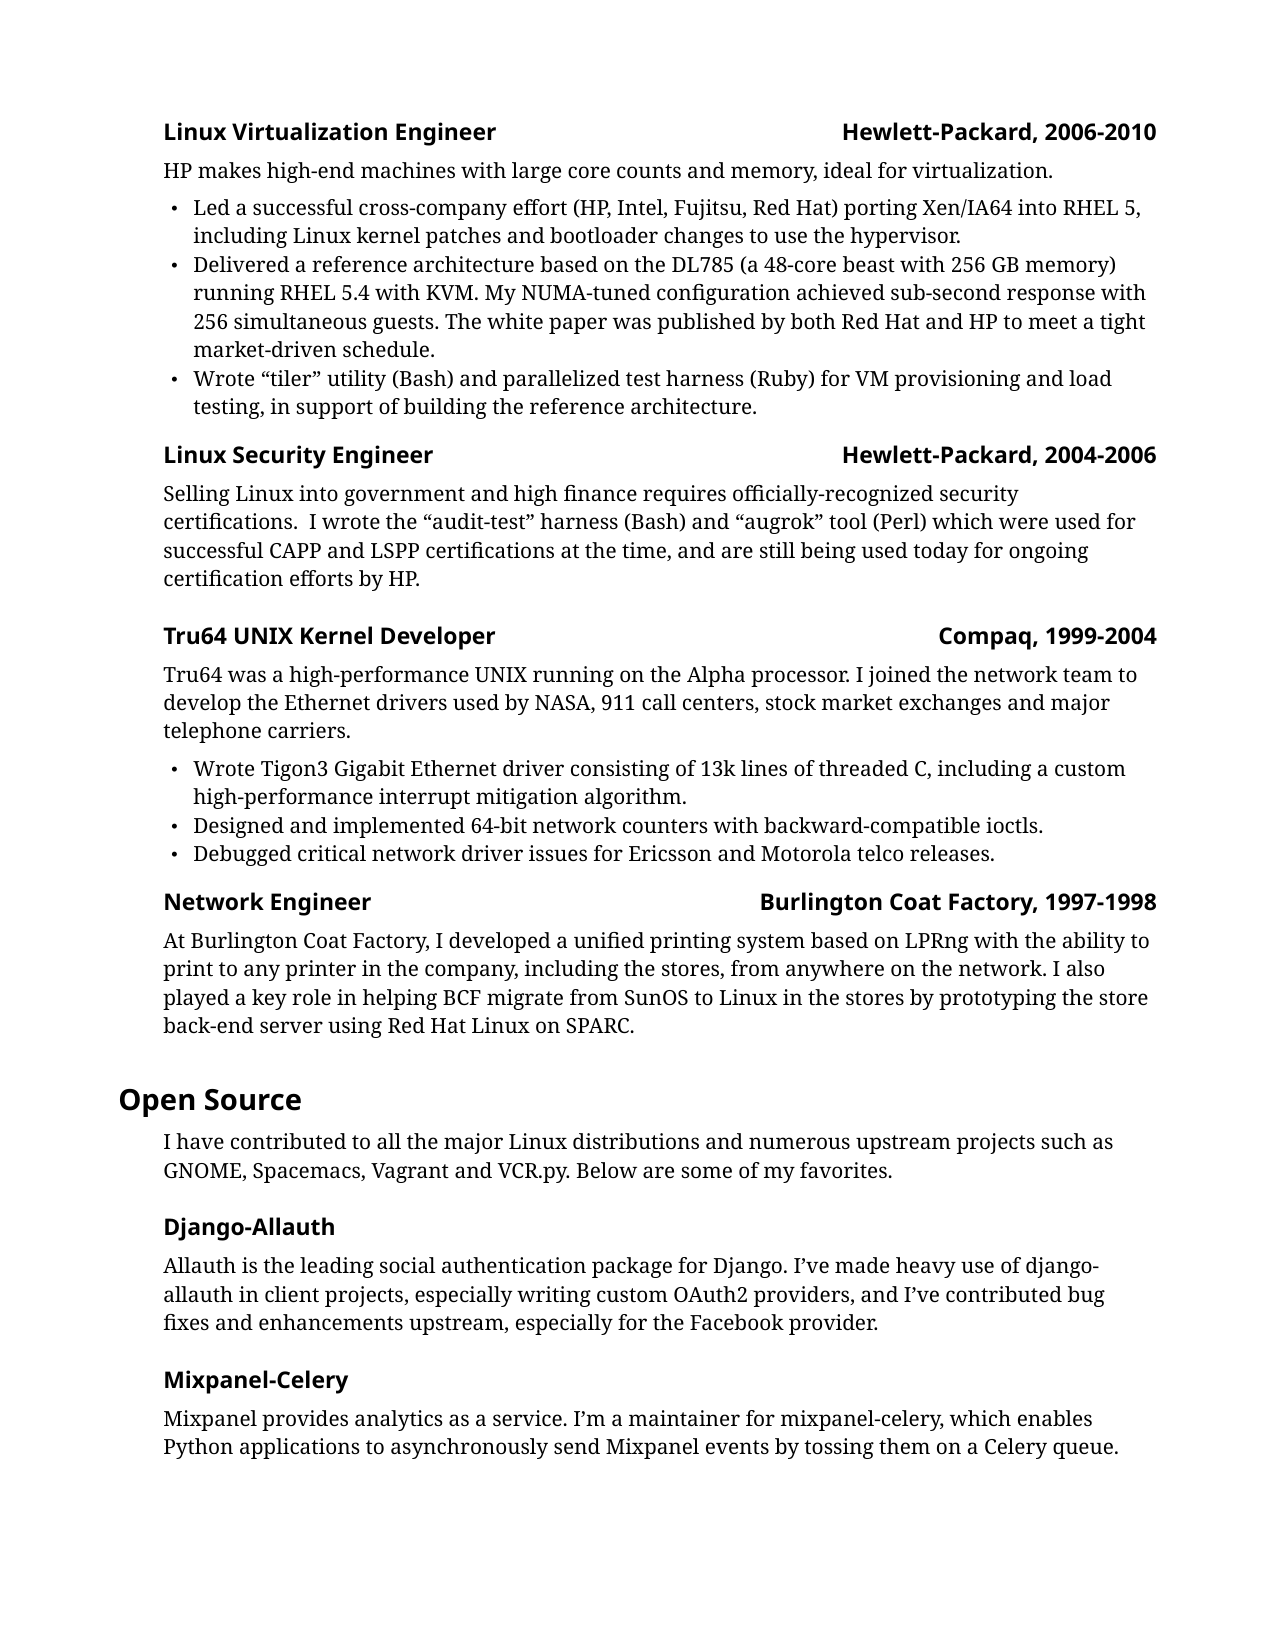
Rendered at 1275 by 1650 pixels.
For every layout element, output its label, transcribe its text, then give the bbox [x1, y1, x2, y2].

text At Burlington Coat Factory, I developed a unified printing system based on LPRng with the ability to print to any printer in the company, including the stores, from anywhere on the network. I also played a key role in helping BCF migrate from SunOS to Linux in the stores by prototyping the store back-end server using Red Hat Linux on SPARC. [163, 926, 1157, 1040]
text Allauth is the leading social authentication package for Django. I’ve made heavy use of django-allauth in client projects, especially writing custom OAuth2 providers, and I’ve contributed bug fixes and enhancements upstream, especially for the Facebook provider. [163, 1251, 1157, 1337]
list Debugged critical network driver issues for Ericsson and Motorola telco releases. [171, 839, 1157, 868]
text Mixpanel provides analytics as a service. I’m a maintainer for mixpanel-celery, which enables Python applications to asynchronously send Mixpanel events by tossing them on a Celery queue. [163, 1404, 1157, 1461]
list Wrote “tiler” utility (Bash) and parallelized test harness (Ruby) for VM provisioning and load testing, in support of building the reference architecture. [171, 364, 1157, 421]
subtitle Django-Allauth [163, 1211, 1157, 1242]
list Wrote Tigon3 Gigabit Ethernet driver consisting of 13k lines of threaded C, including a custom high-performance interrupt mitigation algorithm. [171, 754, 1157, 811]
text Tru64 was a high-performance UNIX running on the Alpha processor. I joined the network team to develop the Ethernet drivers used by NASA, 911 call centers, stock market exchanges and major telephone carriers. [163, 660, 1157, 745]
subtitle Mixpanel-Celery [163, 1364, 1157, 1395]
subtitle Tru64 UNIX Kernel Developer Compaq, 1999-2004 [163, 619, 1157, 651]
list Delivered a reference architecture based on the DL785 (a 48-core beast with 256 GB memory) running RHEL 5.4 with KVM. My NUMA-tuned configuration achieved sub-second response with 256 simultaneous guests. The white paper was published by both Red Hat and HP to meet a tight market-driven schedule. [171, 250, 1157, 364]
subtitle Network Engineer Burlington Coat Factory, 1997-1998 [163, 886, 1157, 917]
text I have contributed to all the major Linux distributions and numerous upstream projects such as GNOME, Spacemacs, Vagrant and VCR.py. Below are some of my favorites. [163, 1127, 1157, 1184]
text HP makes high-end machines with large core counts and memory, ideal for virtualization. [163, 156, 1157, 184]
list Led a successful cross-company effort (HP, Intel, Fujitsu, Red Hat) porting Xen/IA64 into RHEL 5, including Linux kernel patches and bootloader changes to use the hypervisor. [171, 193, 1157, 250]
subtitle Linux Virtualization Engineer Hewlett-Packard, 2006-2010 [163, 116, 1157, 147]
subtitle Open Source [118, 1079, 1157, 1118]
subtitle Linux Security Engineer Hewlett-Packard, 2004-2006 [163, 439, 1157, 470]
list Designed and implemented 64-bit network counters with backward-compatible ioctls. [171, 811, 1157, 839]
text Selling Linux into government and high finance requires officially-recognized security certifications. I wrote the “audit-test” harness (Bash) and “augrok” tool (Perl) which were used for successful CAPP and LSPP certifications at the time, and are still being used today for ongoing certification efforts by HP. [163, 479, 1157, 593]
